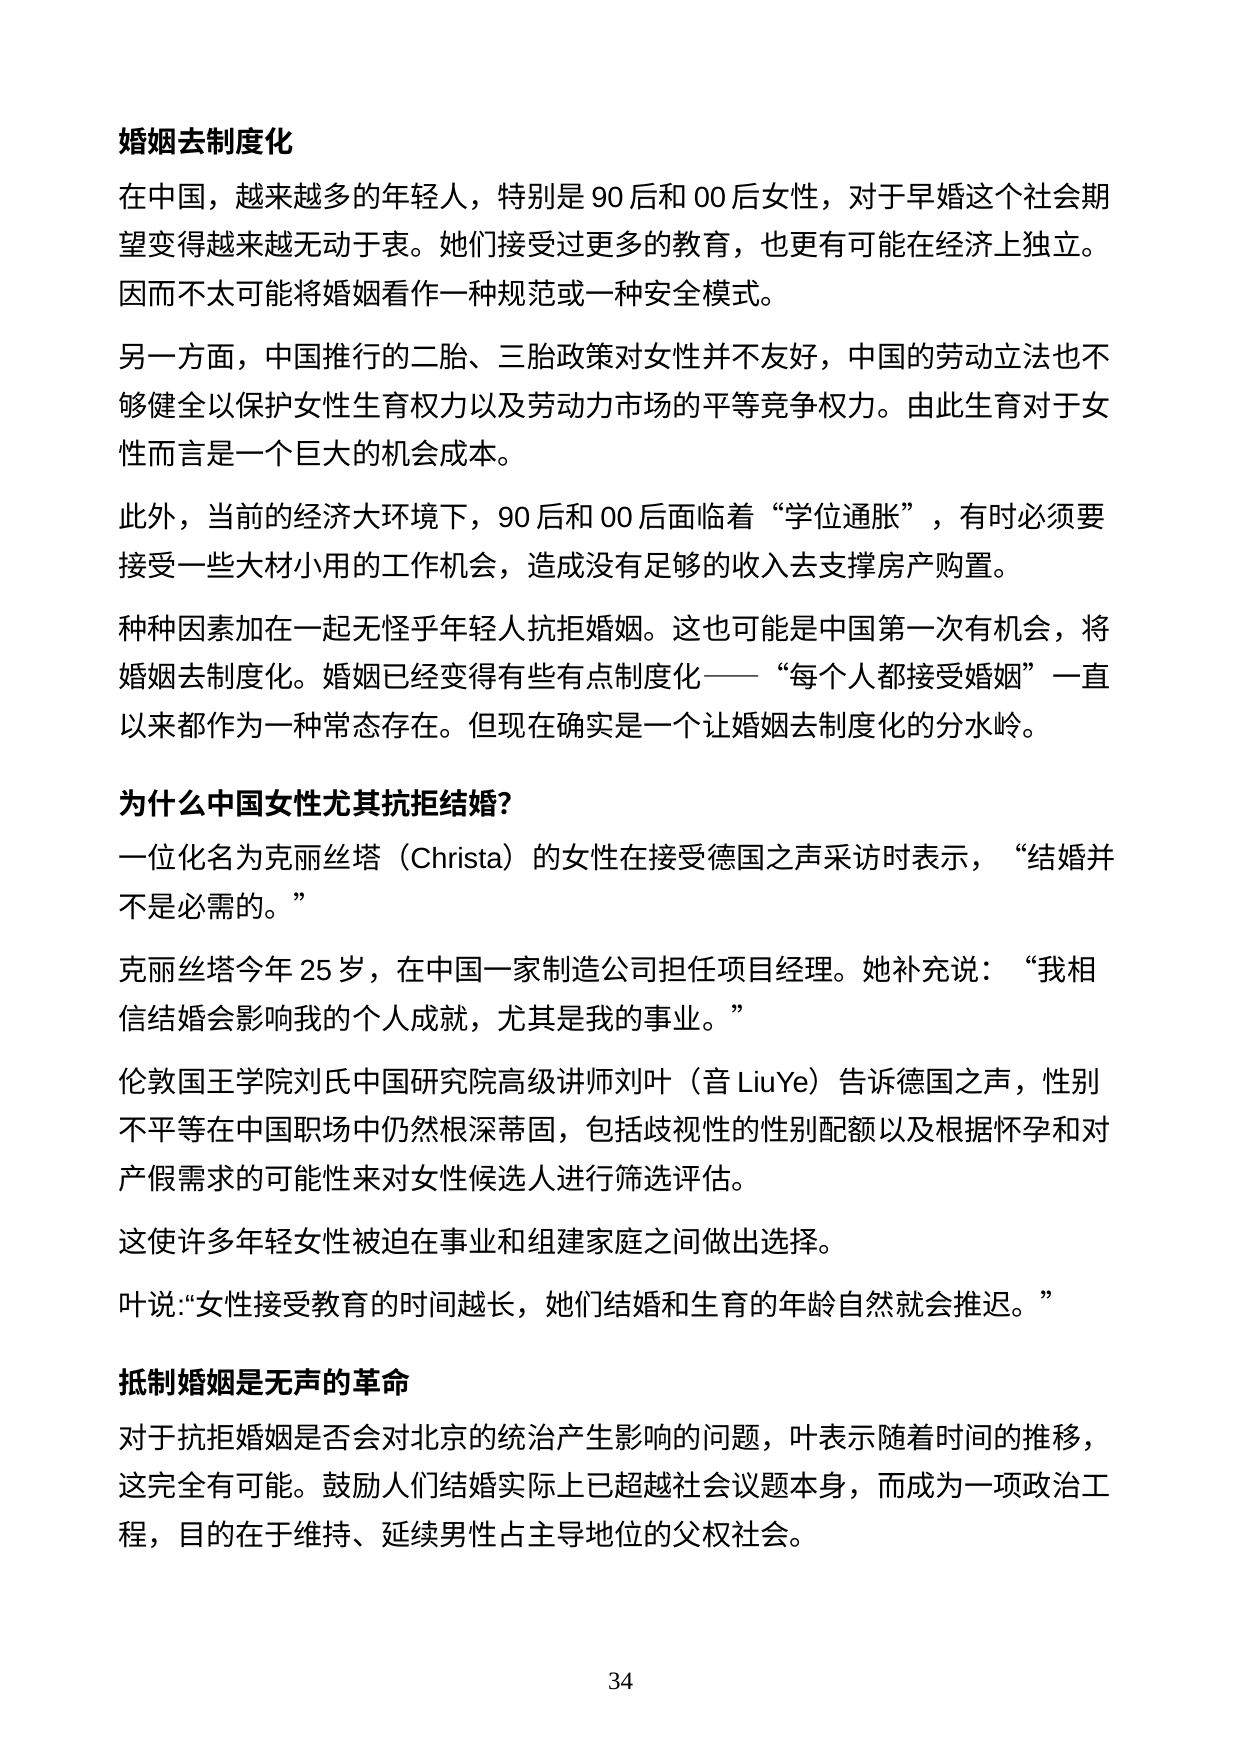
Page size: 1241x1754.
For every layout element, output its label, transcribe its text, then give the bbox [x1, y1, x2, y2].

subtitle 婚姻去制度化 [118, 118, 1122, 161]
text 伦敦国王学院刘氏中国研究院高级讲师刘叶（音LiuYe）告诉德国之声，性别不平等在中国职场中仍然根深蒂固，包括歧视性的性别配额以及根据怀孕和对产假需求的可能性来对女性候选人进行筛选评估。 [118, 1058, 1122, 1198]
text 在中国，越来越多的年轻人，特别是90后和00后女性，对于早婚这个社会期望变得越来越无动于衷。她们接受过更多的教育，也更有可能在经济上独立。因而不太可能将婚姻看作一种规范或一种安全模式。 [118, 173, 1122, 313]
text 这使许多年轻女性被迫在事业和组建家庭之间做出选择。 [118, 1218, 1122, 1261]
text 克丽丝塔今年25岁，在中国一家制造公司担任项目经理。她补充说：“我相信结婚会影响我的个人成就，尤其是我的事业。” [118, 947, 1122, 1037]
text 一位化名为克丽丝塔（Christa）的女性在接受德国之声采访时表示，“结婚并不是必需的。” [118, 835, 1122, 926]
text 种种因素加在一起无怪乎年轻人抗拒婚姻。这也可能是中国第一次有机会，将婚姻去制度化。婚姻已经变得有些有点制度化——“每个人都接受婚姻”一直以来都作为一种常态存在。但现在确实是一个让婚姻去制度化的分水岭。 [118, 605, 1122, 745]
text 对于抗拒婚姻是否会对北京的统治产生影响的问题，叶表示随着时间的推移，这完全有可能。鼓励人们结婚实际上已超越社会议题本身，而成为一项政治工程，目的在于维持、延续男性占主导地位的父权社会。 [118, 1414, 1122, 1553]
text 另一方面，中国推行的二胎、三胎政策对女性并不友好，中国的劳动立法也不够健全以保护女性生育权力以及劳动力市场的平等竞争权力。由此生育对于女性而言是一个巨大的机会成本。 [118, 333, 1122, 473]
text 叶说:“女性接受教育的时间越长，她们结婚和生育的年龄自然就会推迟。” [118, 1282, 1122, 1324]
text 此外，当前的经济大环境下，90后和00后面临着“学位通胀”，有时必须要接受一些大材小用的工作机会，造成没有足够的收入去支撑房产购置。 [118, 494, 1122, 584]
subtitle 抵制婚姻是无声的革命 [118, 1359, 1122, 1402]
subtitle 为什么中国女性尤其抗拒结婚？ [118, 780, 1122, 822]
